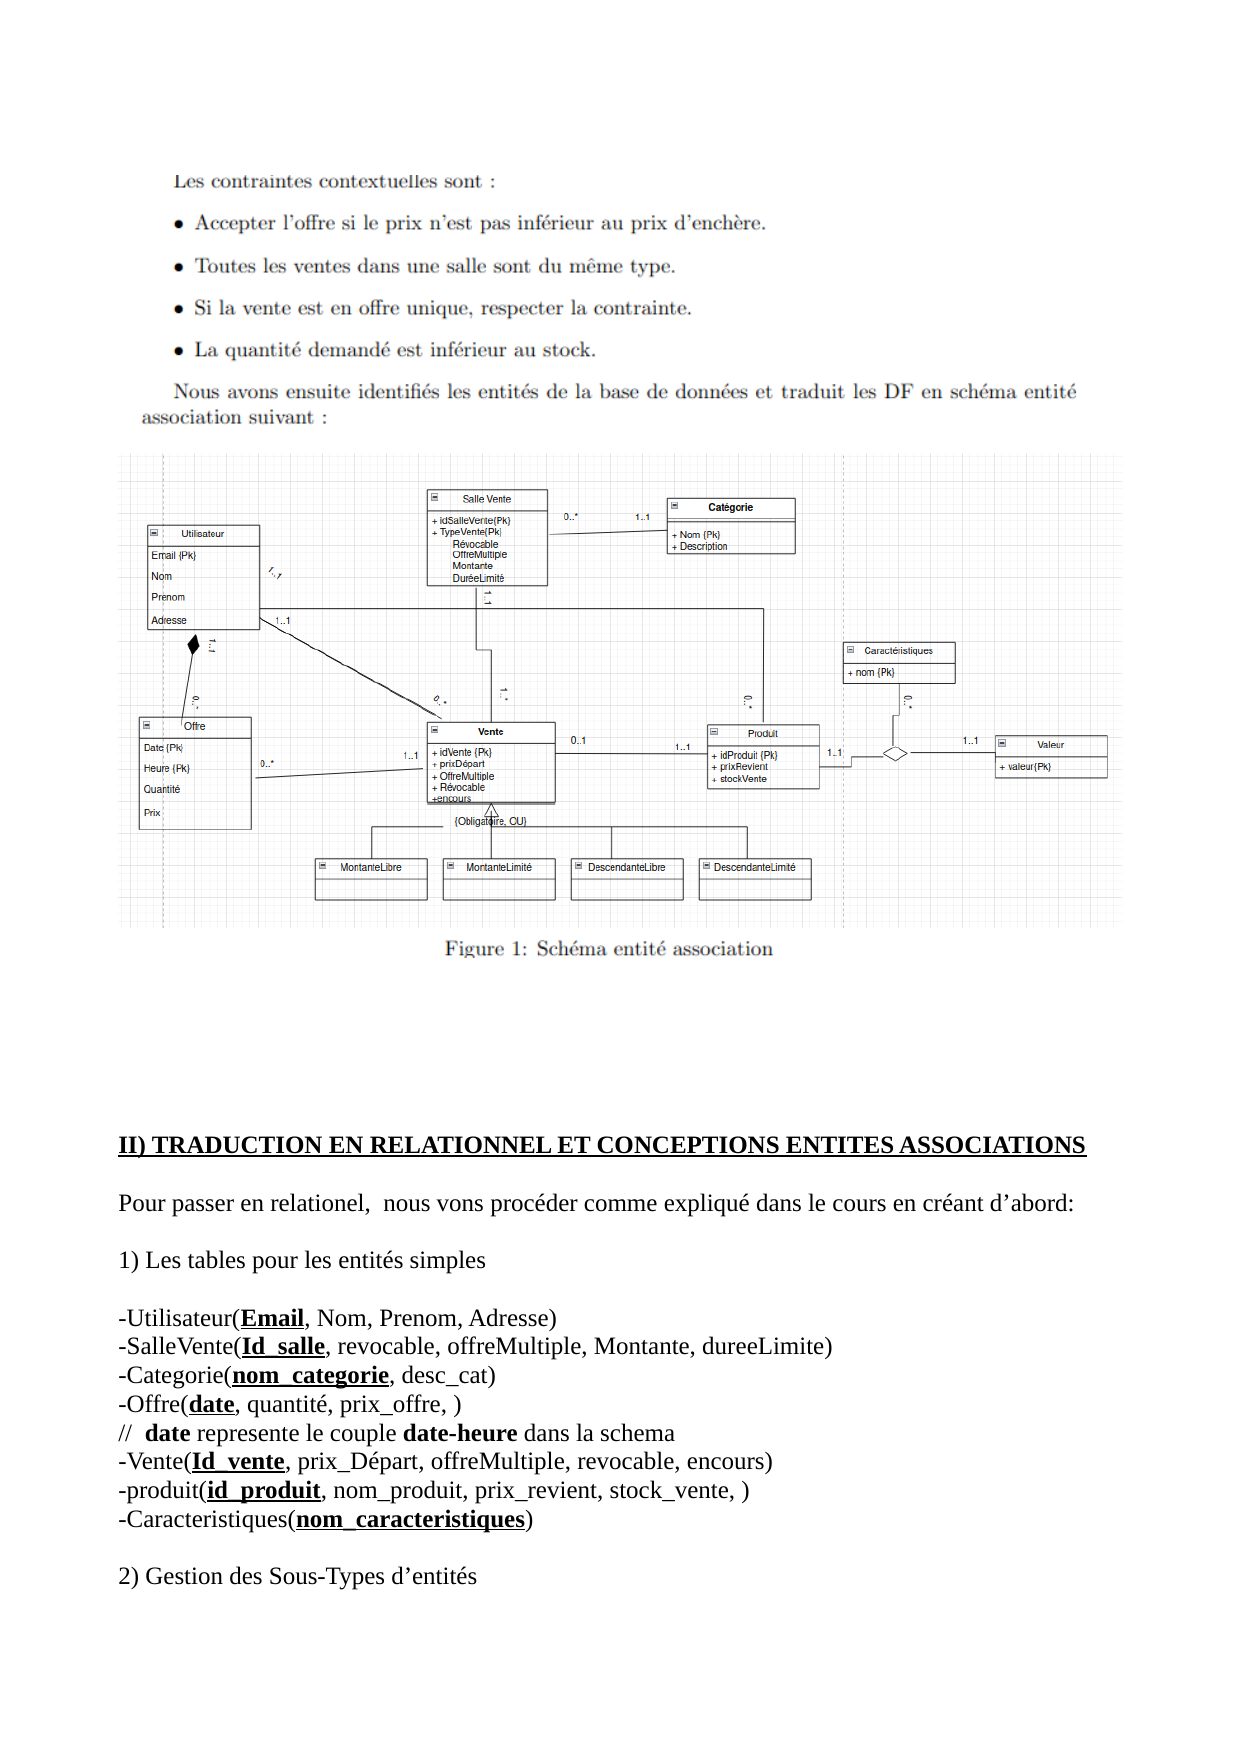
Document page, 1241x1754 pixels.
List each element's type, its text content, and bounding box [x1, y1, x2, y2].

text 1) Les tables pour les entités simples [118, 1245, 1122, 1274]
text -Vente(Id_vente, prix_Départ, offreMultiple, revocable, encours) [118, 1446, 1122, 1475]
text -Caracteristiques(nom_caracteristiques) [118, 1504, 1122, 1533]
text // date represente le couple date-heure dans la schema [118, 1418, 1122, 1446]
text -Utilisateur(Email, Nom, Prenom, Adresse) [118, 1303, 1122, 1331]
text II) TRADUCTION EN RELATIONNEL ET CONCEPTIONS ENTITES ASSOCIATIONS [118, 1130, 1122, 1159]
text Pour passer en relationel, nous vons procéder comme expliqué dans le cours en créant d’abord: [118, 1188, 1122, 1216]
text -Offre(date, quantité, prix_offre, ) [118, 1389, 1122, 1418]
text -produit(id_produit, nom_produit, prix_revient, stock_vente, ) [118, 1475, 1122, 1504]
text -SalleVente(Id_salle, revocable, offreMultiple, Montante, dureeLimite) [118, 1331, 1122, 1360]
text -Categorie(nom_categorie, desc_cat) [118, 1360, 1122, 1389]
text 2) Gestion des Sous-Types d’entités [118, 1561, 1122, 1590]
